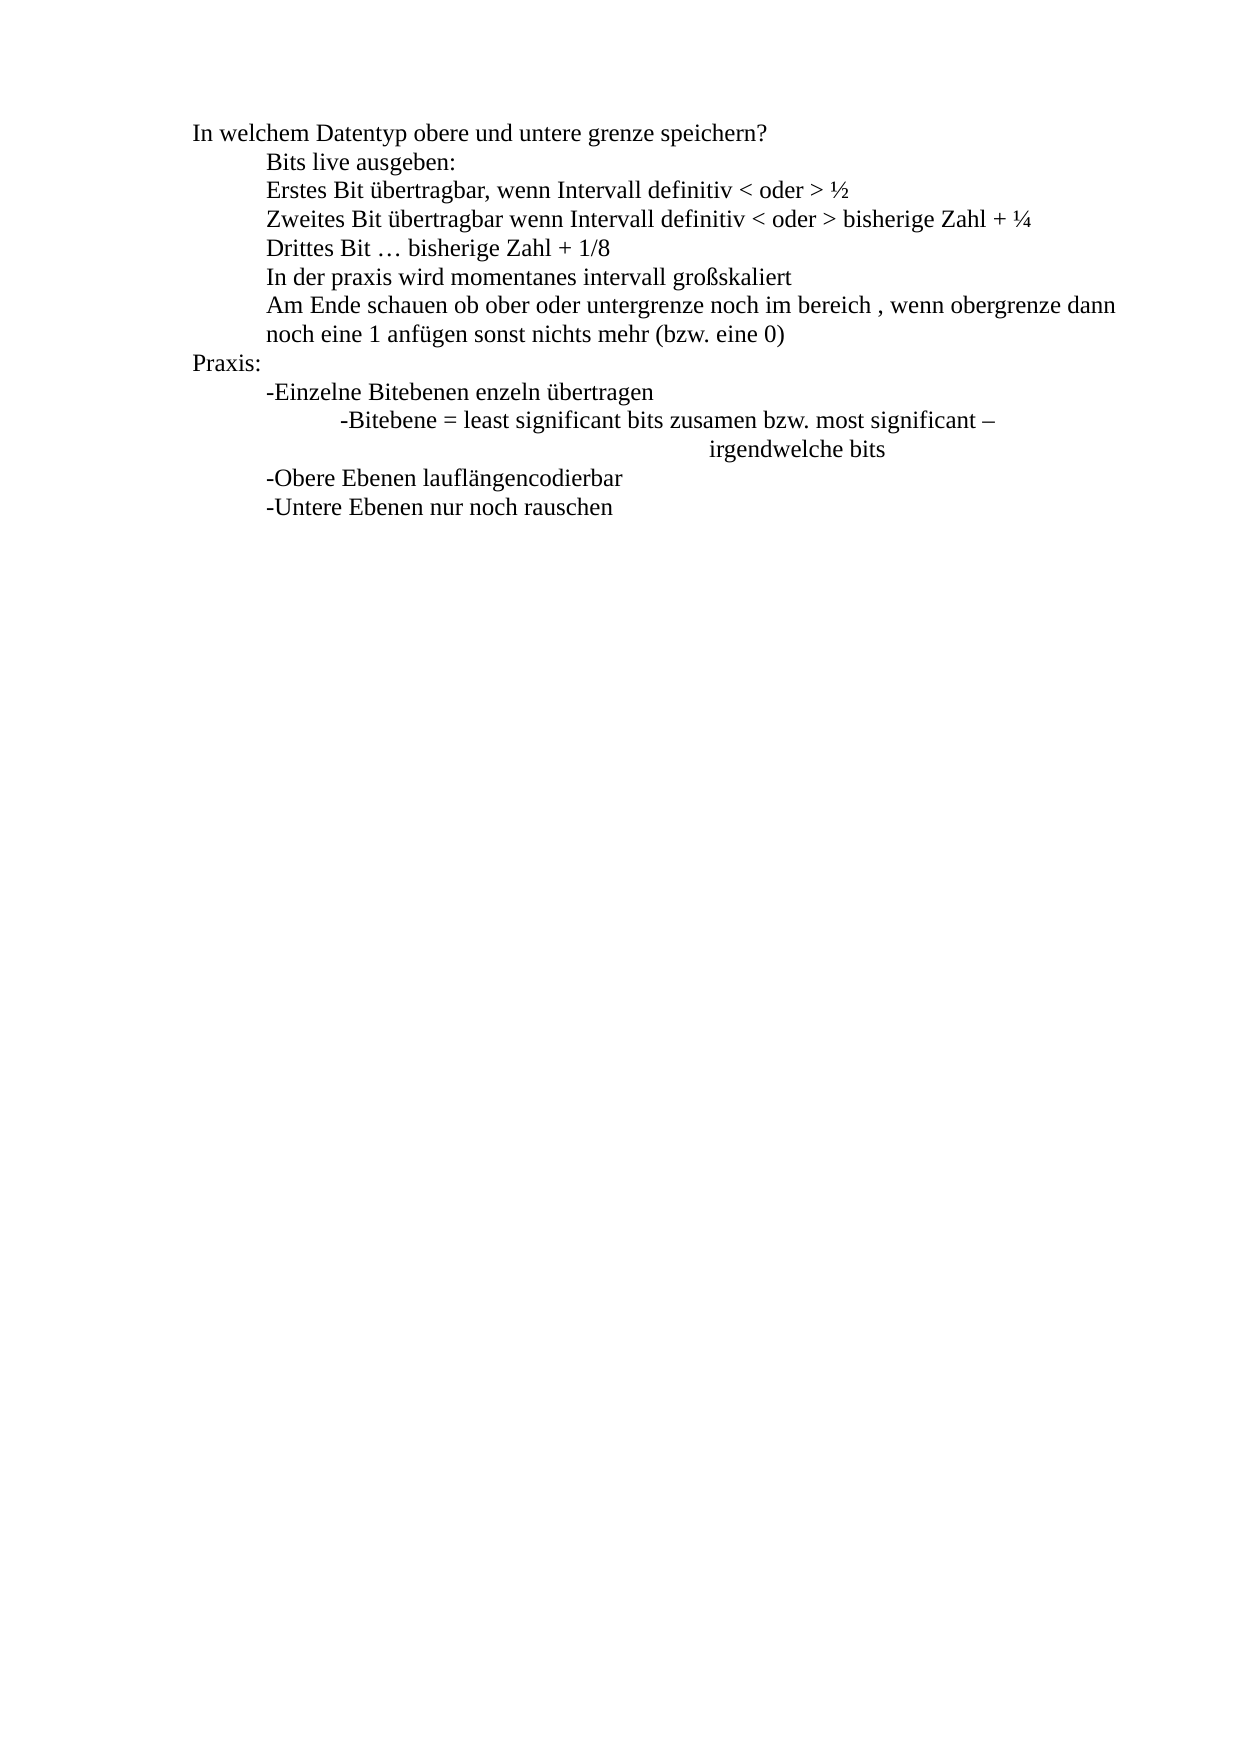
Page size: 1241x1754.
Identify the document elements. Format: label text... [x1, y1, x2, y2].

text Bits live ausgeben: [118, 147, 1122, 176]
text -Einzelne Bitebenen enzeln übertragen [118, 377, 1122, 406]
text Drittes Bit … bisherige Zahl + 1/8 [118, 233, 1122, 262]
text In welchem Datentyp obere und untere grenze speichern? [118, 118, 1122, 147]
text Praxis: [118, 348, 1122, 377]
text Am Ende schauen ob ober oder untergrenze noch im bereich , wenn obergrenze dann noch eine 1 anfügen sonst nichts mehr (bzw. eine 0) [118, 291, 1122, 348]
text -Obere Ebenen lauflängencodierbar [118, 463, 1122, 492]
text -Untere Ebenen nur noch rauschen [118, 492, 1122, 521]
text -Bitebene = least significant bits zusamen bzw. most significant – irgendwelche bits [118, 406, 1122, 463]
text In der praxis wird momentanes intervall großskaliert [118, 262, 1122, 291]
text Erstes Bit übertragbar, wenn Intervall definitiv < oder > ½ Zweites Bit übertragbar wenn Intervall definitiv < oder > bisherige Zahl + ¼ [118, 176, 1122, 233]
